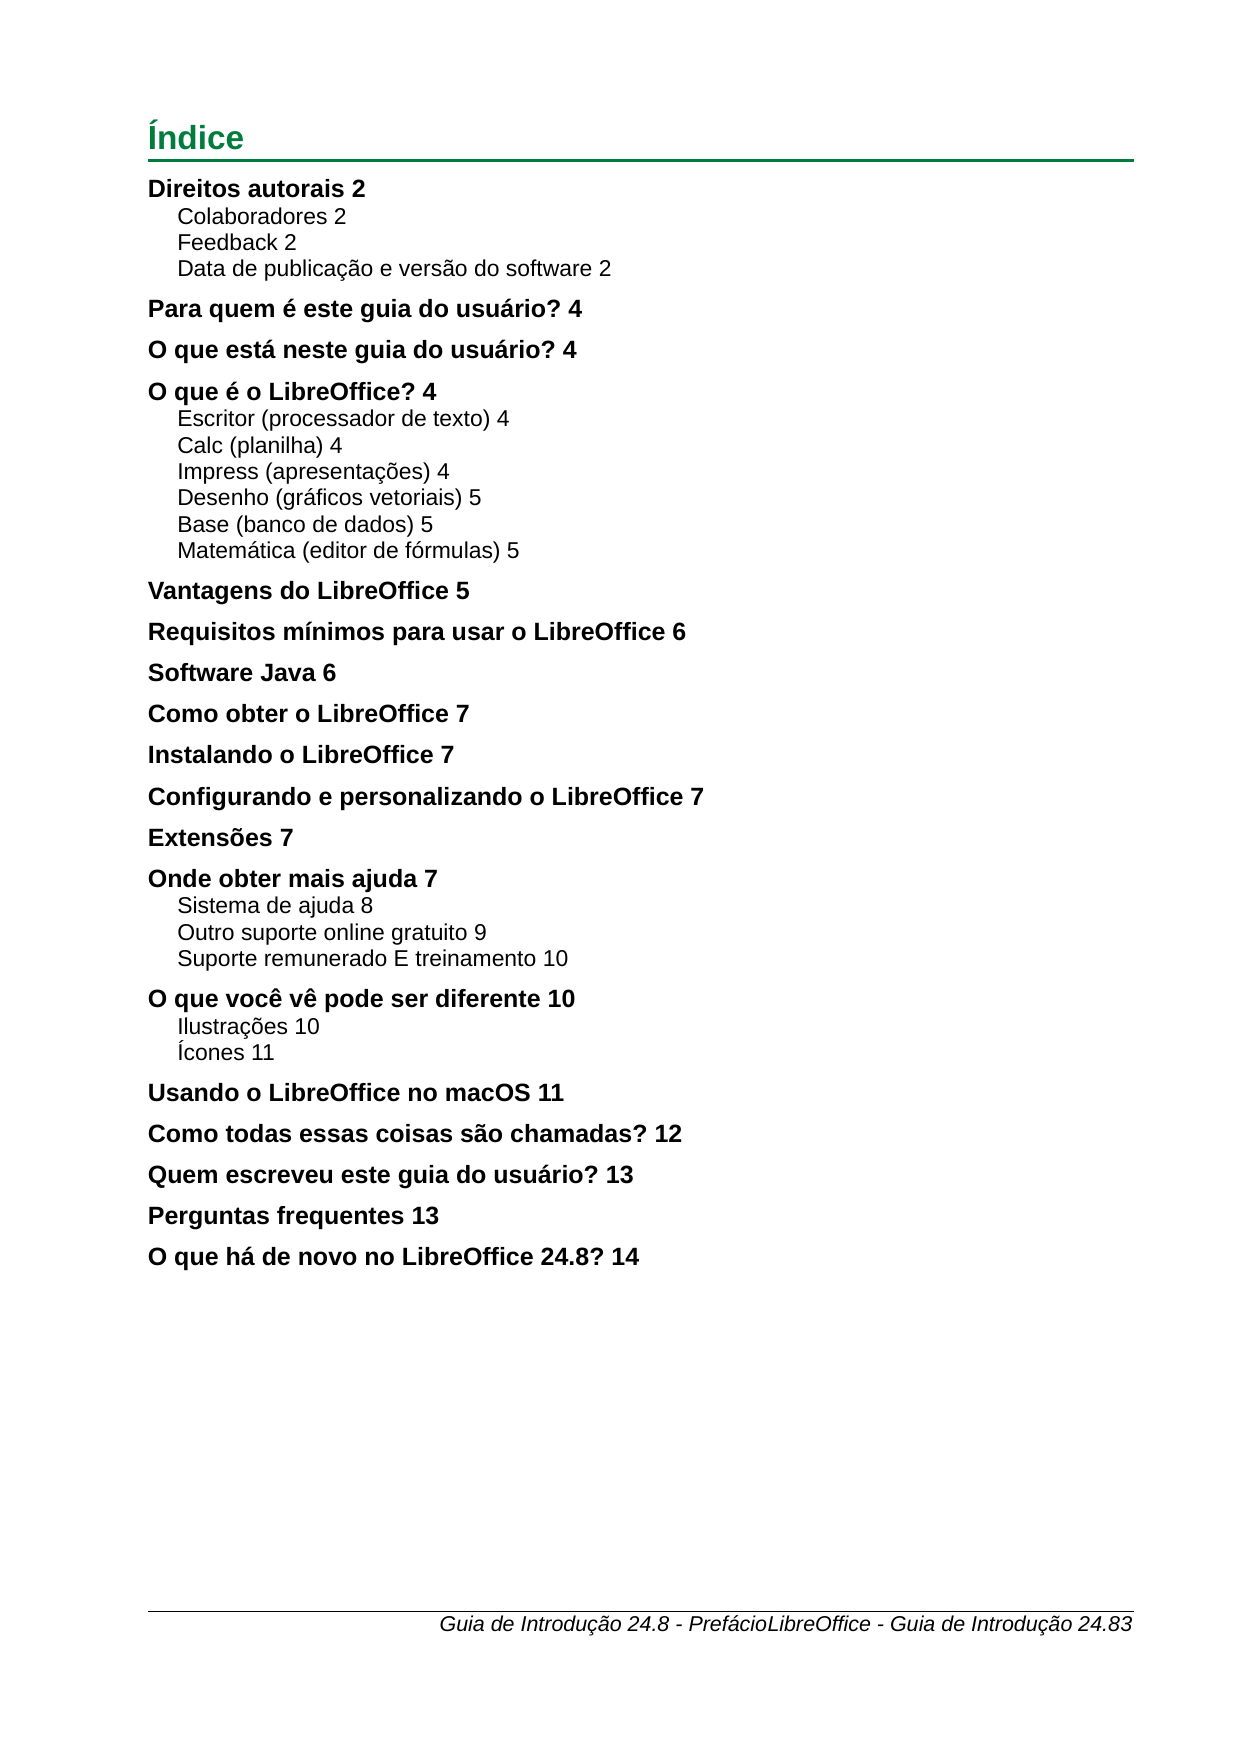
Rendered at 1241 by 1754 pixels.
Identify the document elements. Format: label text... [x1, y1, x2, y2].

text O que é o LibreOffice? 4 [148, 376, 1134, 405]
subtitle Índice [148, 118, 1134, 159]
text Base (banco de dados) 5 [177, 511, 1134, 537]
text Data de publicação e versão do software 2 [177, 255, 1134, 282]
text Extensões 7 [148, 823, 1134, 851]
text Outro suporte online gratuito 9 [177, 919, 1134, 945]
text Suporte remunerado E treinamento 10 [177, 945, 1134, 972]
text Matemática (editor de fórmulas) 5 [177, 537, 1134, 563]
text Perguntas frequentes 13 [148, 1201, 1134, 1230]
text Ícones 11 [177, 1039, 1134, 1065]
text Direitos autorais 2 [148, 174, 1134, 203]
text Desenho (gráficos vetoriais) 5 [177, 484, 1134, 511]
text Feedback 2 [177, 229, 1134, 255]
text Para quem é este guia do usuário? 4 [148, 294, 1134, 323]
text Onde obter mais ajuda 7 [148, 864, 1134, 892]
text Ilustrações 10 [177, 1013, 1134, 1039]
text Usando o LibreOffice no macOS 11 [148, 1078, 1134, 1107]
text Software Java 6 [148, 658, 1134, 687]
text Calc (planilha) 4 [177, 432, 1134, 458]
text Colaboradores 2 [177, 203, 1134, 229]
text Como obter o LibreOffice 7 [148, 699, 1134, 728]
text Configurando e personalizando o LibreOffice 7 [148, 781, 1134, 810]
text Instalando o LibreOffice 7 [148, 740, 1134, 769]
text Vantagens do LibreOffice 5 [148, 576, 1134, 604]
text Impress (apresentações) 4 [177, 458, 1134, 484]
text O que está neste guia do usuário? 4 [148, 335, 1134, 364]
text Quem escreveu este guia do usuário? 13 [148, 1160, 1134, 1189]
text Escritor (processador de texto) 4 [177, 405, 1134, 432]
text O que você vê pode ser diferente 10 [148, 984, 1134, 1013]
text O que há de novo no LibreOffice 24.8? 14 [148, 1242, 1134, 1271]
text Como todas essas coisas são chamadas? 12 [148, 1119, 1134, 1148]
text Sistema de ajuda 8 [177, 892, 1134, 919]
text Requisitos mínimos para usar o LibreOffice 6 [148, 617, 1134, 646]
